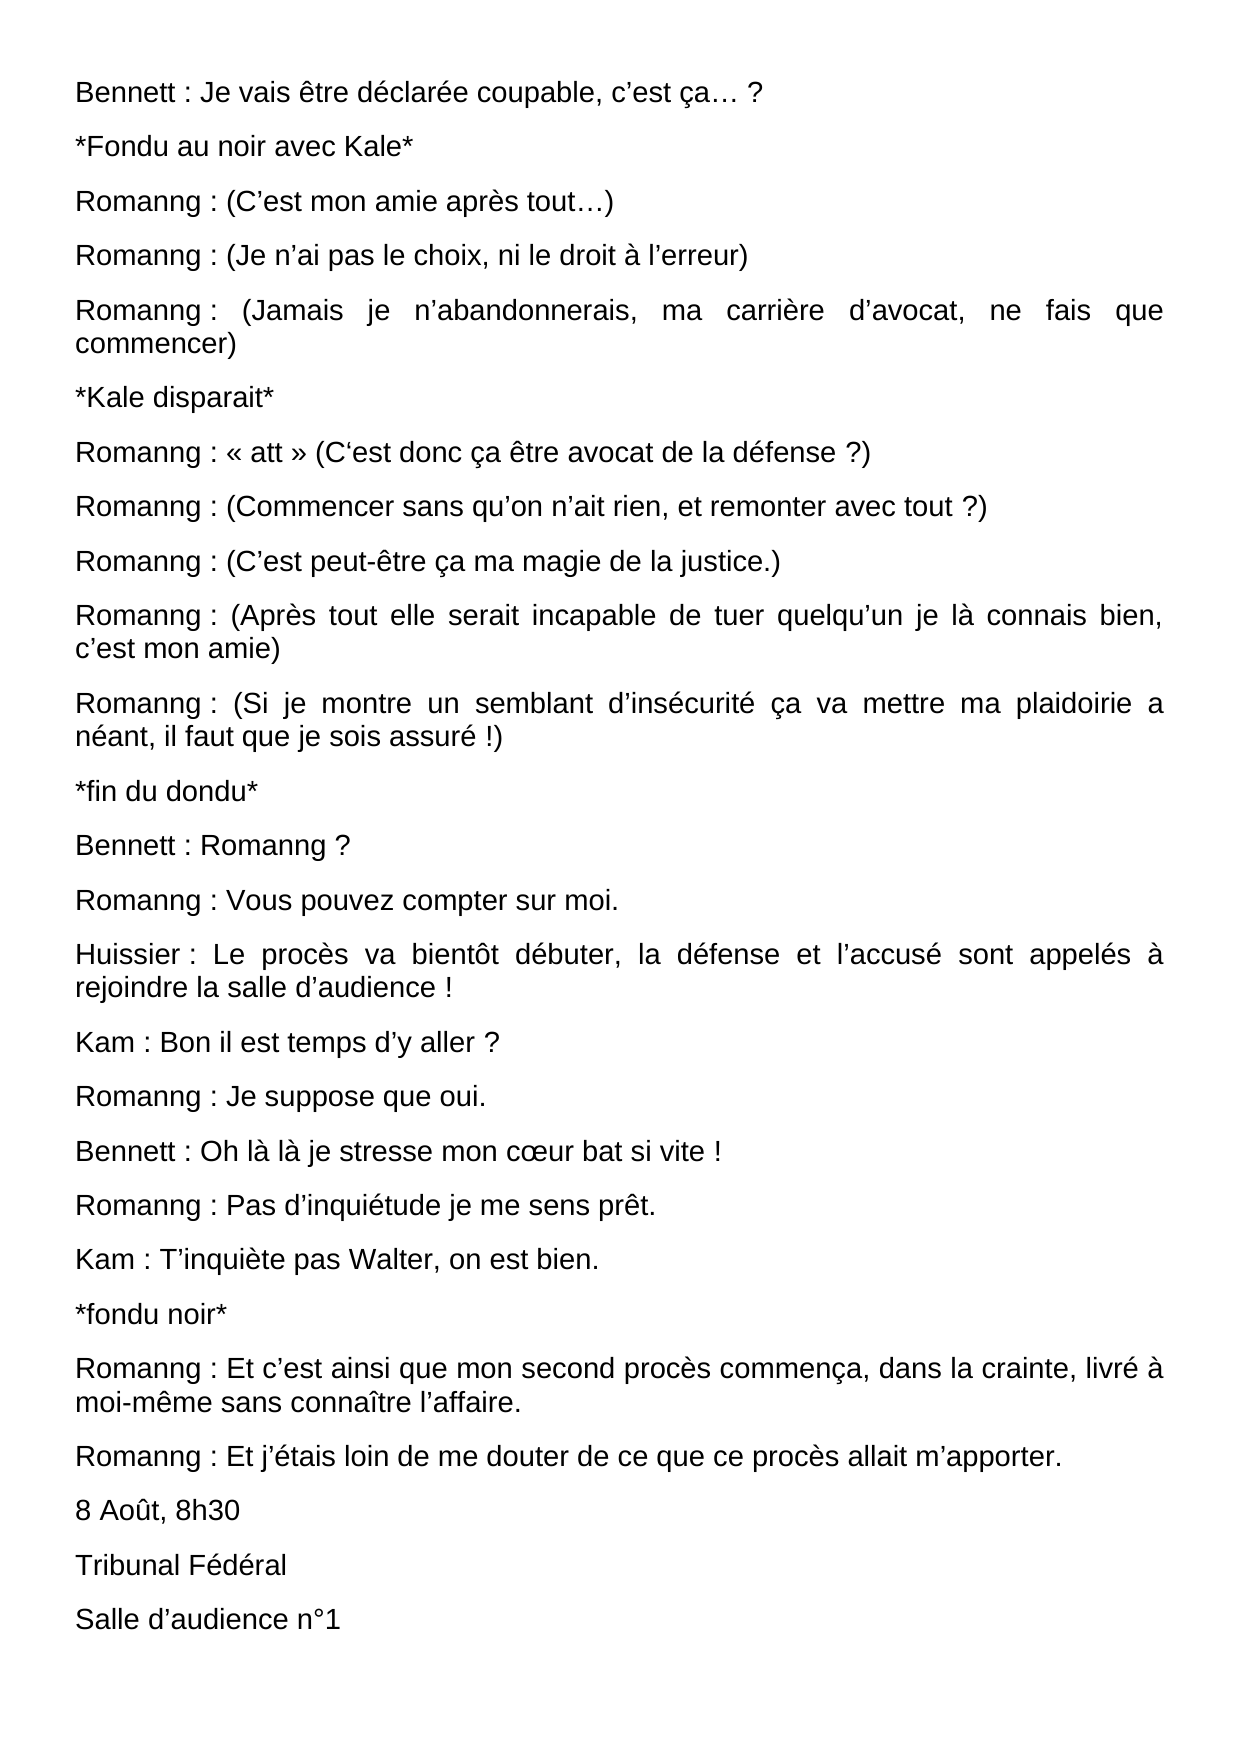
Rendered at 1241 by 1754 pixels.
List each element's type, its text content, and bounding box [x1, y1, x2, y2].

text *Fondu au noir avec Kale* [75, 129, 1165, 163]
text Salle d’audience n°1 [75, 1602, 1165, 1636]
text Romanng : Je suppose que oui. [75, 1079, 1165, 1113]
text Tribunal Fédéral [75, 1548, 1165, 1581]
text Romanng : Vous pouvez compter sur moi. [75, 882, 1165, 916]
text Bennett : Je vais être déclarée coupable, c’est ça… ? [75, 75, 1165, 108]
text Romanng : Et j’étais loin de me douter de ce que ce procès allait m’apporter. [75, 1439, 1165, 1472]
text Kam : T’inquiète pas Walter, on est bien. [75, 1242, 1165, 1276]
text Bennett : Oh là là je stresse mon cœur bat si vite ! [75, 1133, 1165, 1167]
text *fin du dondu* [75, 774, 1165, 807]
text *Kale disparait* [75, 380, 1165, 414]
text Kam : Bon il est temps d’y aller ? [75, 1025, 1165, 1058]
text Romanng : Et c’est ainsi que mon second procès commença, dans la crainte, livré à moi-même sans connaître l’affaire. [75, 1351, 1165, 1418]
text 8 Août, 8h30 [75, 1493, 1165, 1527]
text *fondu noir* [75, 1297, 1165, 1330]
text Romanng : (Je n’ai pas le choix, ni le droit à l’erreur) [75, 238, 1165, 272]
text Romanng : « att » (C‘est donc ça être avocat de la défense ?) [75, 435, 1165, 468]
text Romanng : (Commencer sans qu’on n’ait rien, et remonter avec tout ?) [75, 489, 1165, 523]
text Huissier : Le procès va bientôt débuter, la défense et l’accusé sont appelés à rejoindre la salle d’audience ! [75, 937, 1165, 1004]
text Romanng : (Après tout elle serait incapable de tuer quelqu’un je là connais bien, c’est mon amie) [75, 598, 1165, 665]
text Romanng : (Jamais je n’abandonnerais, ma carrière d’avocat, ne fais que commencer) [75, 292, 1165, 359]
text Romanng : (C’est peut-être ça ma magie de la justice.) [75, 543, 1165, 577]
text Romanng : Pas d’inquiétude je me sens prêt. [75, 1188, 1165, 1221]
text Bennett : Romanng ? [75, 828, 1165, 862]
text Romanng : (C’est mon amie après tout…) [75, 184, 1165, 217]
text Romanng : (Si je montre un semblant d’insécurité ça va mettre ma plaidoirie a néant, il faut que je sois assuré !) [75, 686, 1165, 753]
